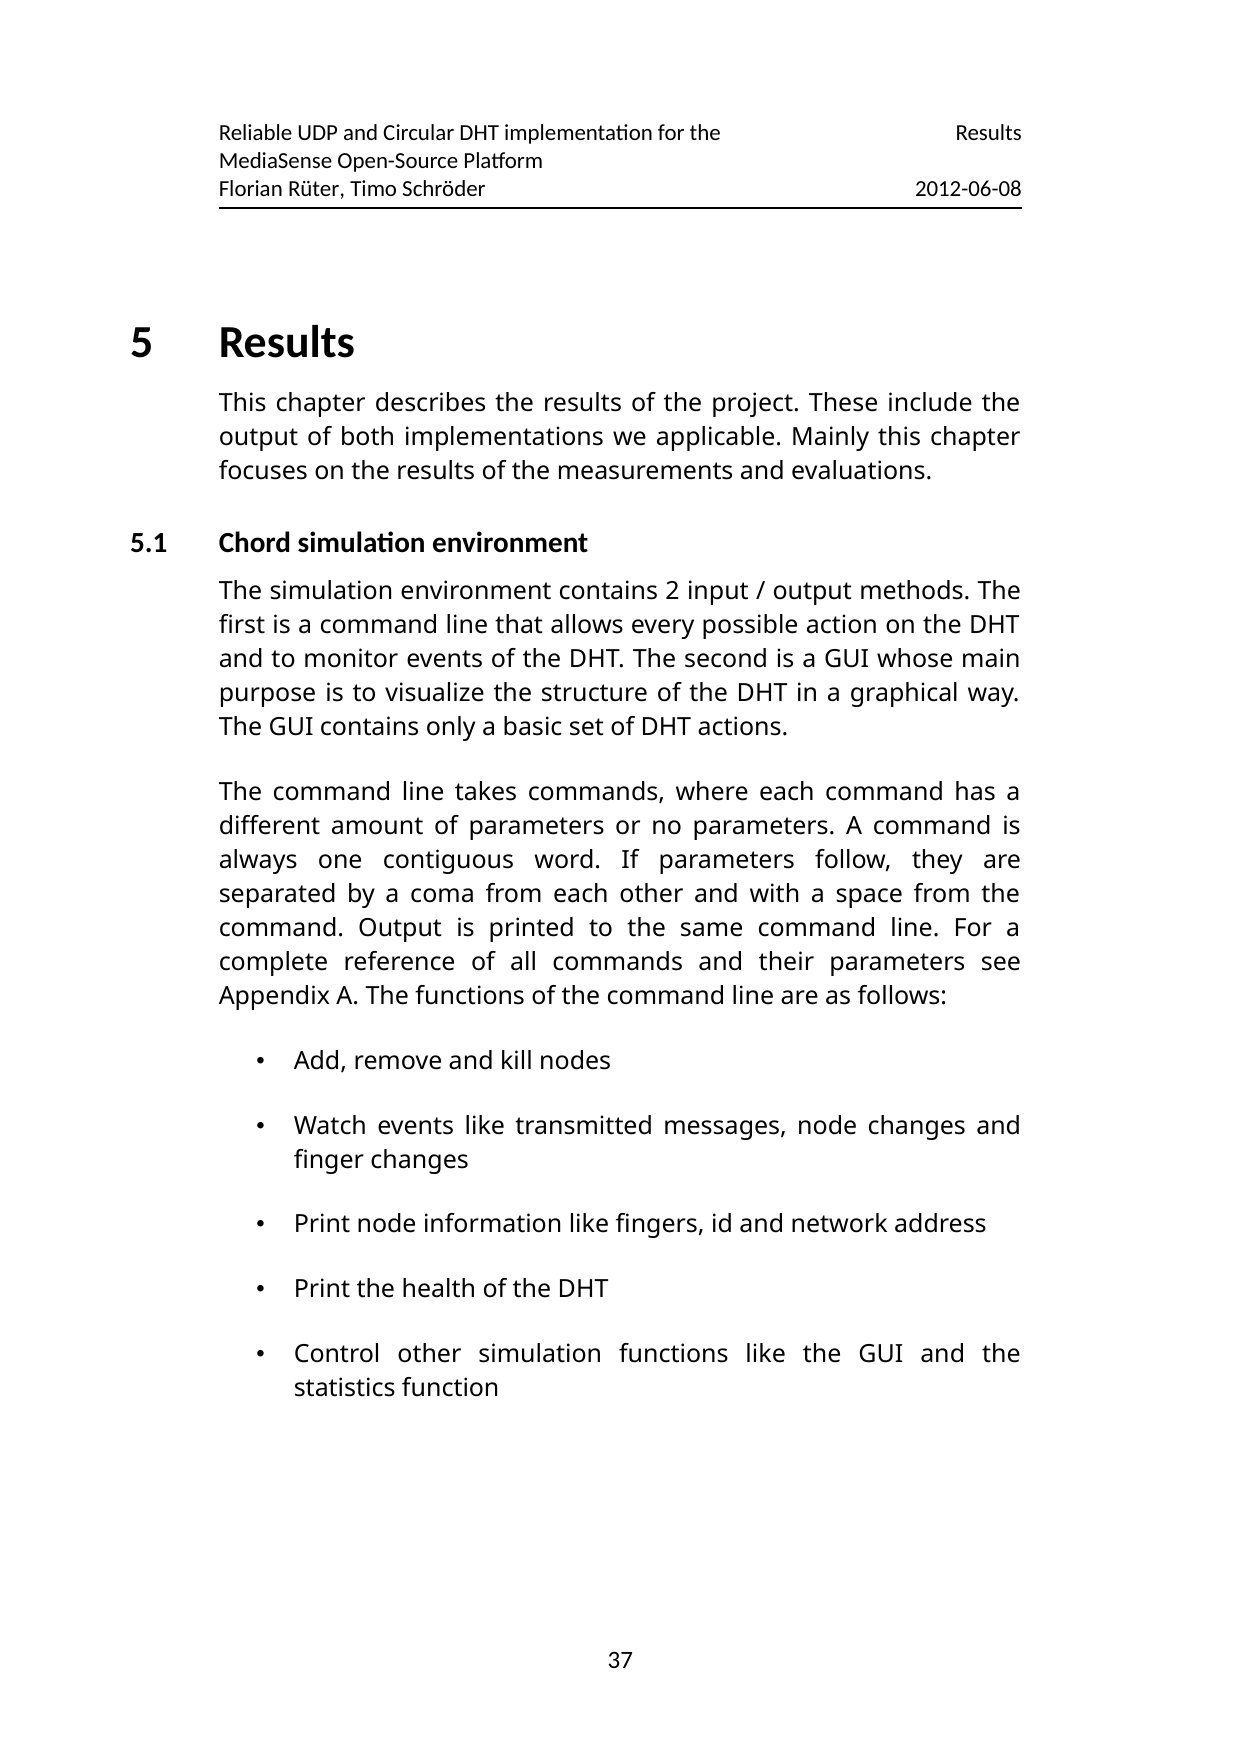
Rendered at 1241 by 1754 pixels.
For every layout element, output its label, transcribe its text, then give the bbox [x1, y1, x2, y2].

list Control other simulation functions like the GUI and the statistics function [256, 1336, 1022, 1404]
list Print node information like fingers, id and network address [256, 1206, 1022, 1240]
list Print the health of the DHT [256, 1271, 1022, 1305]
list Watch events like transmitted messages, node changes and finger changes [256, 1107, 1022, 1175]
subtitle Chord simulation environment [130, 524, 1022, 559]
text The simulation environment contains 2 input / output methods. The first is a command line that allows every possible action on the DHT and to monitor events of the DHT. The second is a GUI whose main purpose is to visualize the structure of the DHT in a graphical way. The GUI contains only a basic set of DHT actions. [218, 572, 1022, 743]
list Add, remove and kill nodes [256, 1042, 1022, 1077]
text This chapter describes the results of the project. These include the output of both implementations we applicable. Mainly this chapter focuses on the results of the measurements and evaluations. [218, 384, 1022, 486]
subtitle Results [130, 313, 1022, 369]
text The command line takes commands, where each command has a different amount of parameters or no parameters. A command is always one contiguous word. If parameters follow, they are separated by a coma from each other and with a space from the command. Output is printed to the same command line. For a complete reference of all commands and their parameters see Appendix A. The functions of the command line are as follows: [218, 773, 1022, 1012]
